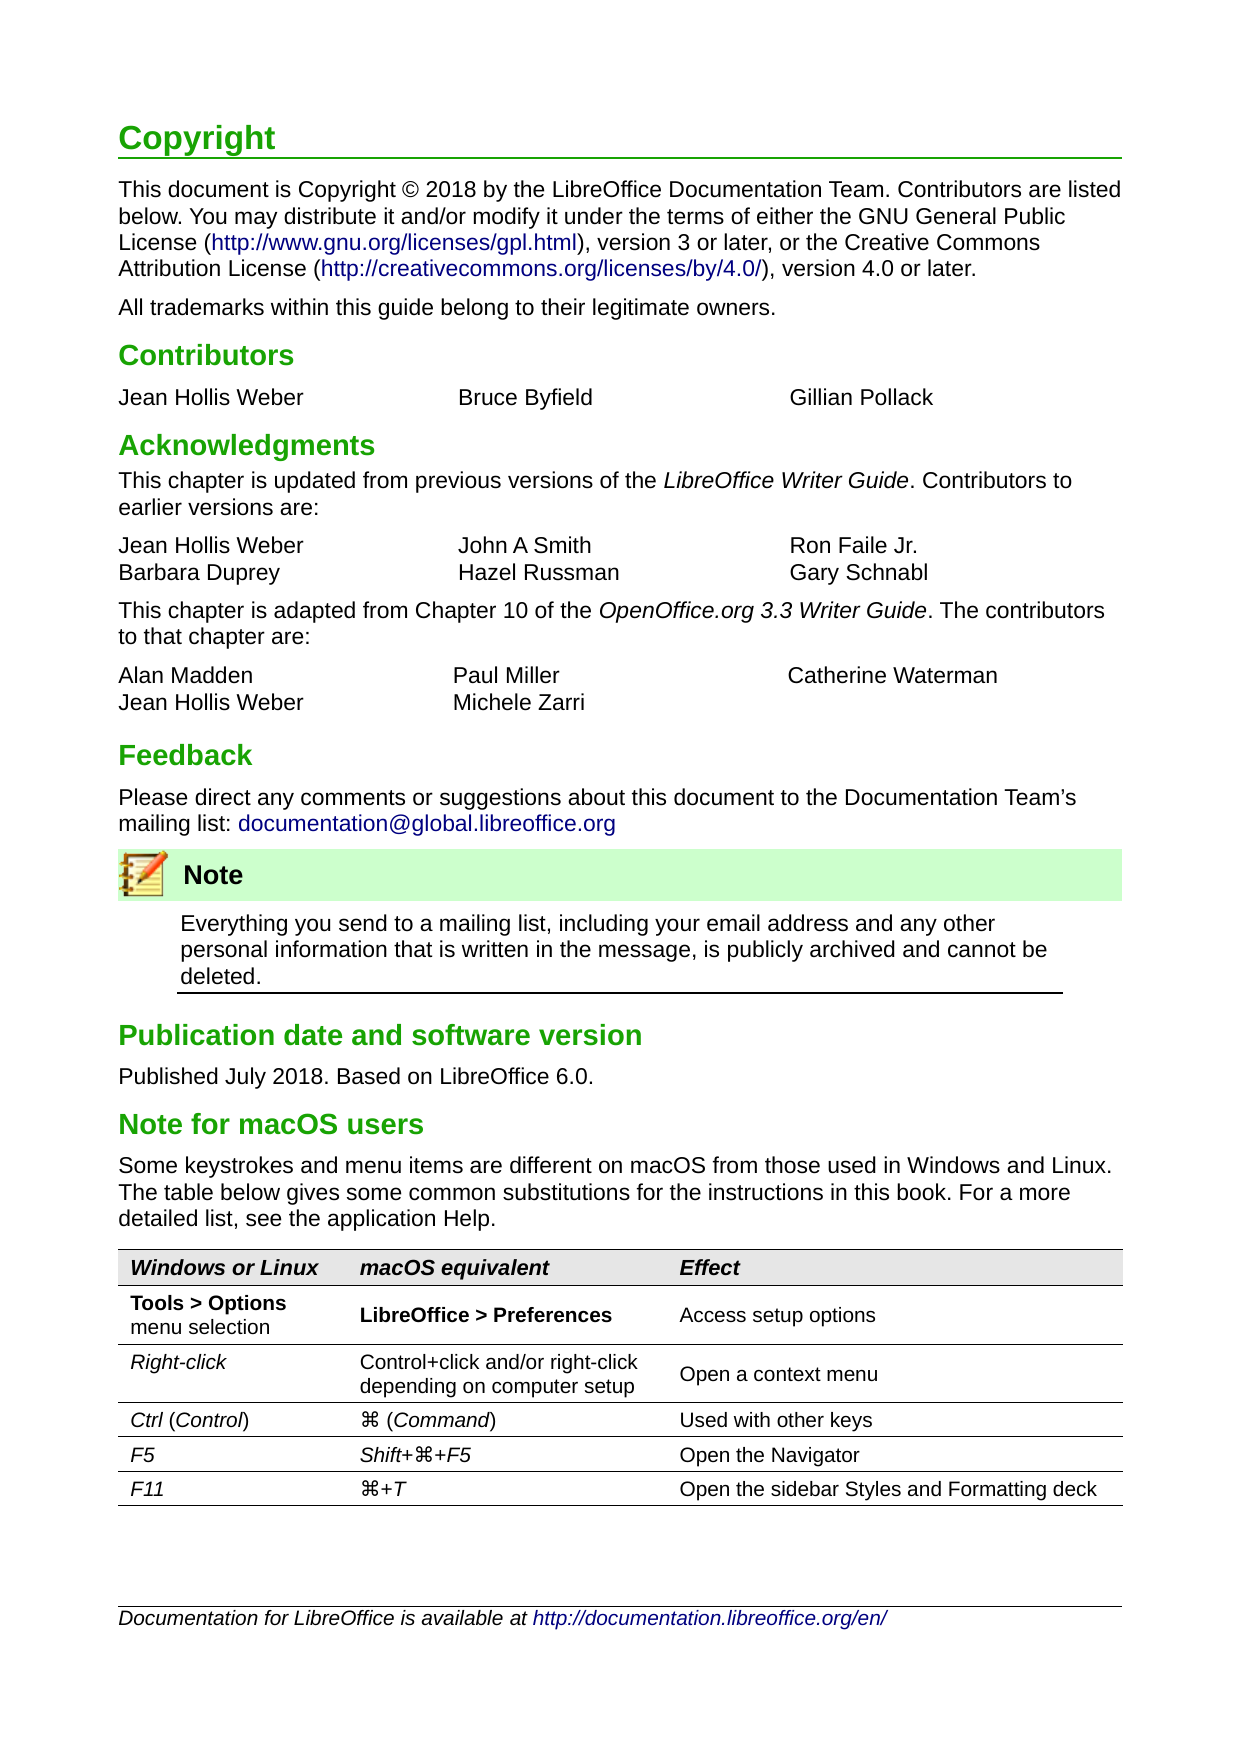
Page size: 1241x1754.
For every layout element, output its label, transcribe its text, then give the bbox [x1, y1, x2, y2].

table_header Catherine Waterman [788, 662, 1122, 688]
table_header Bruce Byfield [458, 384, 789, 410]
picture [119, 849, 170, 900]
table_header Effect [667, 1250, 1123, 1285]
table_header macOS equivalent [348, 1250, 667, 1285]
subtitle Publication date and software version [118, 1018, 1122, 1051]
subtitle Acknowledgments [118, 428, 1122, 461]
text This document is Copyright © 2018 by the LibreOffice Documentation Team. Contributors are listed below. You may distribute it and/or modify it under the terms of either the GNU General Public License (http://www.gnu.org/licenses/gpl.html), version 3 or later, or the Creative Commons Attribution License (http://creativecommons.org/licenses/by/4.0/), version 4.0 or later. [118, 176, 1122, 282]
text Everything you send to a mailing list, including your email address and any other personal information that is written in the message, is publicly archived and cannot be deleted. [177, 907, 1063, 992]
text All trademarks within this guide belong to their legitimate owners. [118, 294, 1122, 321]
text Published July 2018. Based on LibreOffice 6.0. [118, 1063, 1122, 1089]
table_cell Open the Navigator [667, 1437, 1123, 1471]
table_cell Jean Hollis Weber [118, 689, 453, 715]
table_cell Hazel Russman [458, 559, 789, 585]
subtitle Note for macOS users [118, 1107, 1122, 1141]
text Please direct any comments or suggestions about this document to the Documentation Team’s mailing list: documentation@global.libreoffice.org [118, 784, 1122, 836]
table_cell Open a context menu [667, 1345, 1123, 1402]
table_header Gillian Pollack [789, 384, 1122, 410]
table_header Paul Miller [453, 662, 787, 688]
table_cell ⌘+T [348, 1472, 667, 1505]
table_header Jean Hollis Weber [118, 533, 458, 559]
table_header John A Smith [458, 533, 789, 559]
table_header Alan Madden [118, 662, 453, 688]
table_cell F5 [118, 1437, 348, 1471]
text This chapter is adapted from Chapter 10 of the OpenOffice.org 3.3 Writer Guide. The contributors to that chapter are: [118, 597, 1122, 649]
subtitle Note [118, 849, 1122, 901]
text Some keystrokes and menu items are different on macOS from those used in Windows and Linux. The table below gives some common substitutions for the instructions in this book. For a more detailed list, see the application Help. [118, 1152, 1122, 1232]
text This chapter is updated from previous versions of the LibreOffice Writer Guide. Contributors to earlier versions are: [118, 467, 1122, 520]
table_cell Barbara Duprey [118, 559, 458, 585]
table_cell Used with other keys [667, 1403, 1123, 1436]
table_cell Access setup options [667, 1286, 1123, 1343]
table_cell Ctrl (Control) [118, 1403, 348, 1436]
subtitle Contributors [118, 338, 1122, 372]
table_header Jean Hollis Weber [118, 384, 458, 410]
table_cell Gary Schnabl [789, 559, 1122, 585]
table_cell LibreOffice > Preferences [348, 1286, 667, 1343]
table_header Windows or Linux [118, 1250, 348, 1285]
table_cell Michele Zarri [453, 689, 787, 715]
table_cell [788, 689, 1122, 715]
table_cell Right-click [118, 1345, 348, 1402]
table_cell F11 [118, 1472, 348, 1505]
table_cell Shift+⌘+F5 [348, 1437, 667, 1471]
table_cell Open the sidebar Styles and Formatting deck [667, 1472, 1123, 1505]
table_cell Control+click and/or right-click depending on computer setup [348, 1345, 667, 1402]
table_header Ron Faile Jr. [789, 533, 1122, 559]
subtitle Copyright [118, 118, 1122, 157]
table_cell Tools > Options menu selection [118, 1286, 348, 1343]
subtitle Feedback [118, 738, 1122, 772]
table_cell ⌘ (Command) [348, 1403, 667, 1436]
